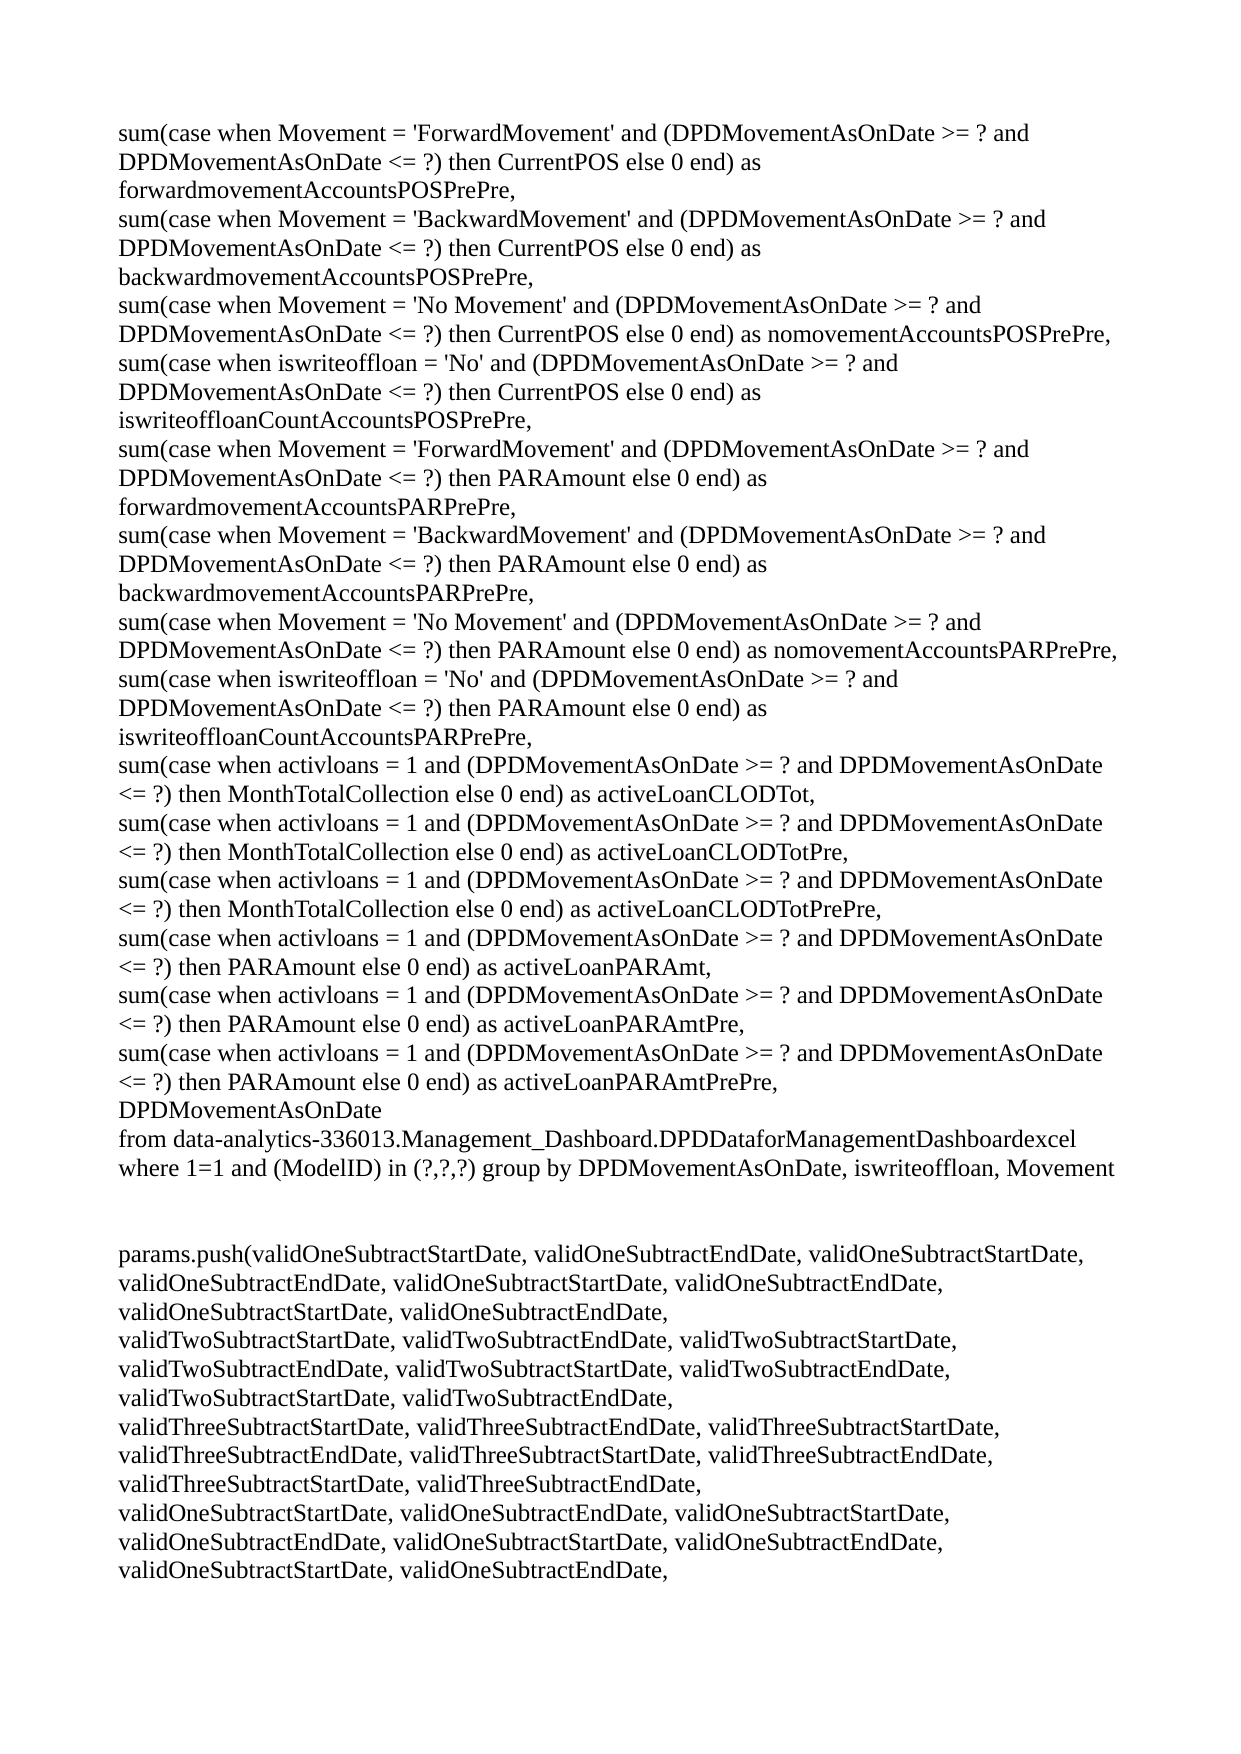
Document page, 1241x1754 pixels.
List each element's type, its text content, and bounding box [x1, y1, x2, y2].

text from data-analytics-336013.Management_Dashboard.DPDDataforManagementDashboardexcel [118, 1124, 1122, 1153]
text sum(case when activloans = 1 and (DPDMovementAsOnDate >= ? and DPDMovementAsOnDate <= ?) then PARAmount else 0 end) as activeLoanPARAmt, [118, 923, 1122, 981]
text sum(case when activloans = 1 and (DPDMovementAsOnDate >= ? and DPDMovementAsOnDate <= ?) then PARAmount else 0 end) as activeLoanPARAmtPrePre, [118, 1038, 1122, 1096]
text sum(case when activloans = 1 and (DPDMovementAsOnDate >= ? and DPDMovementAsOnDate <= ?) then MonthTotalCollection else 0 end) as activeLoanCLODTotPrePre, [118, 866, 1122, 923]
text sum(case when Movement = 'ForwardMovement' and (DPDMovementAsOnDate >= ? and DPDMovementAsOnDate <= ?) then PARAmount else 0 end) as forwardmovementAccountsPARPrePre, [118, 434, 1122, 521]
text validThreeSubtractStartDate, validThreeSubtractEndDate, validThreeSubtractStartDate, validThreeSubtractEndDate, validThreeSubtractStartDate, validThreeSubtractEndDate, validThreeSubtractStartDate, validThreeSubtractEndDate, [118, 1412, 1122, 1498]
text where 1=1 and (ModelID) in (?,?,?) group by DPDMovementAsOnDate, iswriteoffloan, Movement [118, 1153, 1122, 1182]
text sum(case when activloans = 1 and (DPDMovementAsOnDate >= ? and DPDMovementAsOnDate <= ?) then MonthTotalCollection else 0 end) as activeLoanCLODTot, [118, 751, 1122, 808]
text sum(case when activloans = 1 and (DPDMovementAsOnDate >= ? and DPDMovementAsOnDate <= ?) then PARAmount else 0 end) as activeLoanPARAmtPre, [118, 981, 1122, 1038]
text sum(case when activloans = 1 and (DPDMovementAsOnDate >= ? and DPDMovementAsOnDate <= ?) then MonthTotalCollection else 0 end) as activeLoanCLODTotPre, [118, 808, 1122, 866]
text validOneSubtractStartDate, validOneSubtractEndDate, validOneSubtractStartDate, validOneSubtractEndDate, validOneSubtractStartDate, validOneSubtractEndDate, validOneSubtractStartDate, validOneSubtractEndDate, [118, 1498, 1122, 1584]
text sum(case when Movement = 'No Movement' and (DPDMovementAsOnDate >= ? and DPDMovementAsOnDate <= ?) then PARAmount else 0 end) as nomovementAccountsPARPrePre, [118, 607, 1122, 664]
text DPDMovementAsOnDate [118, 1096, 1122, 1124]
text sum(case when Movement = 'ForwardMovement' and (DPDMovementAsOnDate >= ? and DPDMovementAsOnDate <= ?) then CurrentPOS else 0 end) as forwardmovementAccountsPOSPrePre, [118, 118, 1122, 204]
text validTwoSubtractStartDate, validTwoSubtractEndDate, validTwoSubtractStartDate, validTwoSubtractEndDate, validTwoSubtractStartDate, validTwoSubtractEndDate, validTwoSubtractStartDate, validTwoSubtractEndDate, [118, 1326, 1122, 1412]
text sum(case when Movement = 'BackwardMovement' and (DPDMovementAsOnDate >= ? and DPDMovementAsOnDate <= ?) then PARAmount else 0 end) as backwardmovementAccountsPARPrePre, [118, 521, 1122, 607]
text sum(case when Movement = 'BackwardMovement' and (DPDMovementAsOnDate >= ? and DPDMovementAsOnDate <= ?) then CurrentPOS else 0 end) as backwardmovementAccountsPOSPrePre, [118, 204, 1122, 291]
text params.push(validOneSubtractStartDate, validOneSubtractEndDate, validOneSubtractStartDate, validOneSubtractEndDate, validOneSubtractStartDate, validOneSubtractEndDate, validOneSubtractStartDate, validOneSubtractEndDate, [118, 1239, 1122, 1326]
text sum(case when iswriteoffloan = 'No' and (DPDMovementAsOnDate >= ? and DPDMovementAsOnDate <= ?) then PARAmount else 0 end) as iswriteoffloanCountAccountsPARPrePre, [118, 664, 1122, 751]
text sum(case when Movement = 'No Movement' and (DPDMovementAsOnDate >= ? and DPDMovementAsOnDate <= ?) then CurrentPOS else 0 end) as nomovementAccountsPOSPrePre, [118, 291, 1122, 348]
text sum(case when iswriteoffloan = 'No' and (DPDMovementAsOnDate >= ? and DPDMovementAsOnDate <= ?) then CurrentPOS else 0 end) as iswriteoffloanCountAccountsPOSPrePre, [118, 348, 1122, 434]
